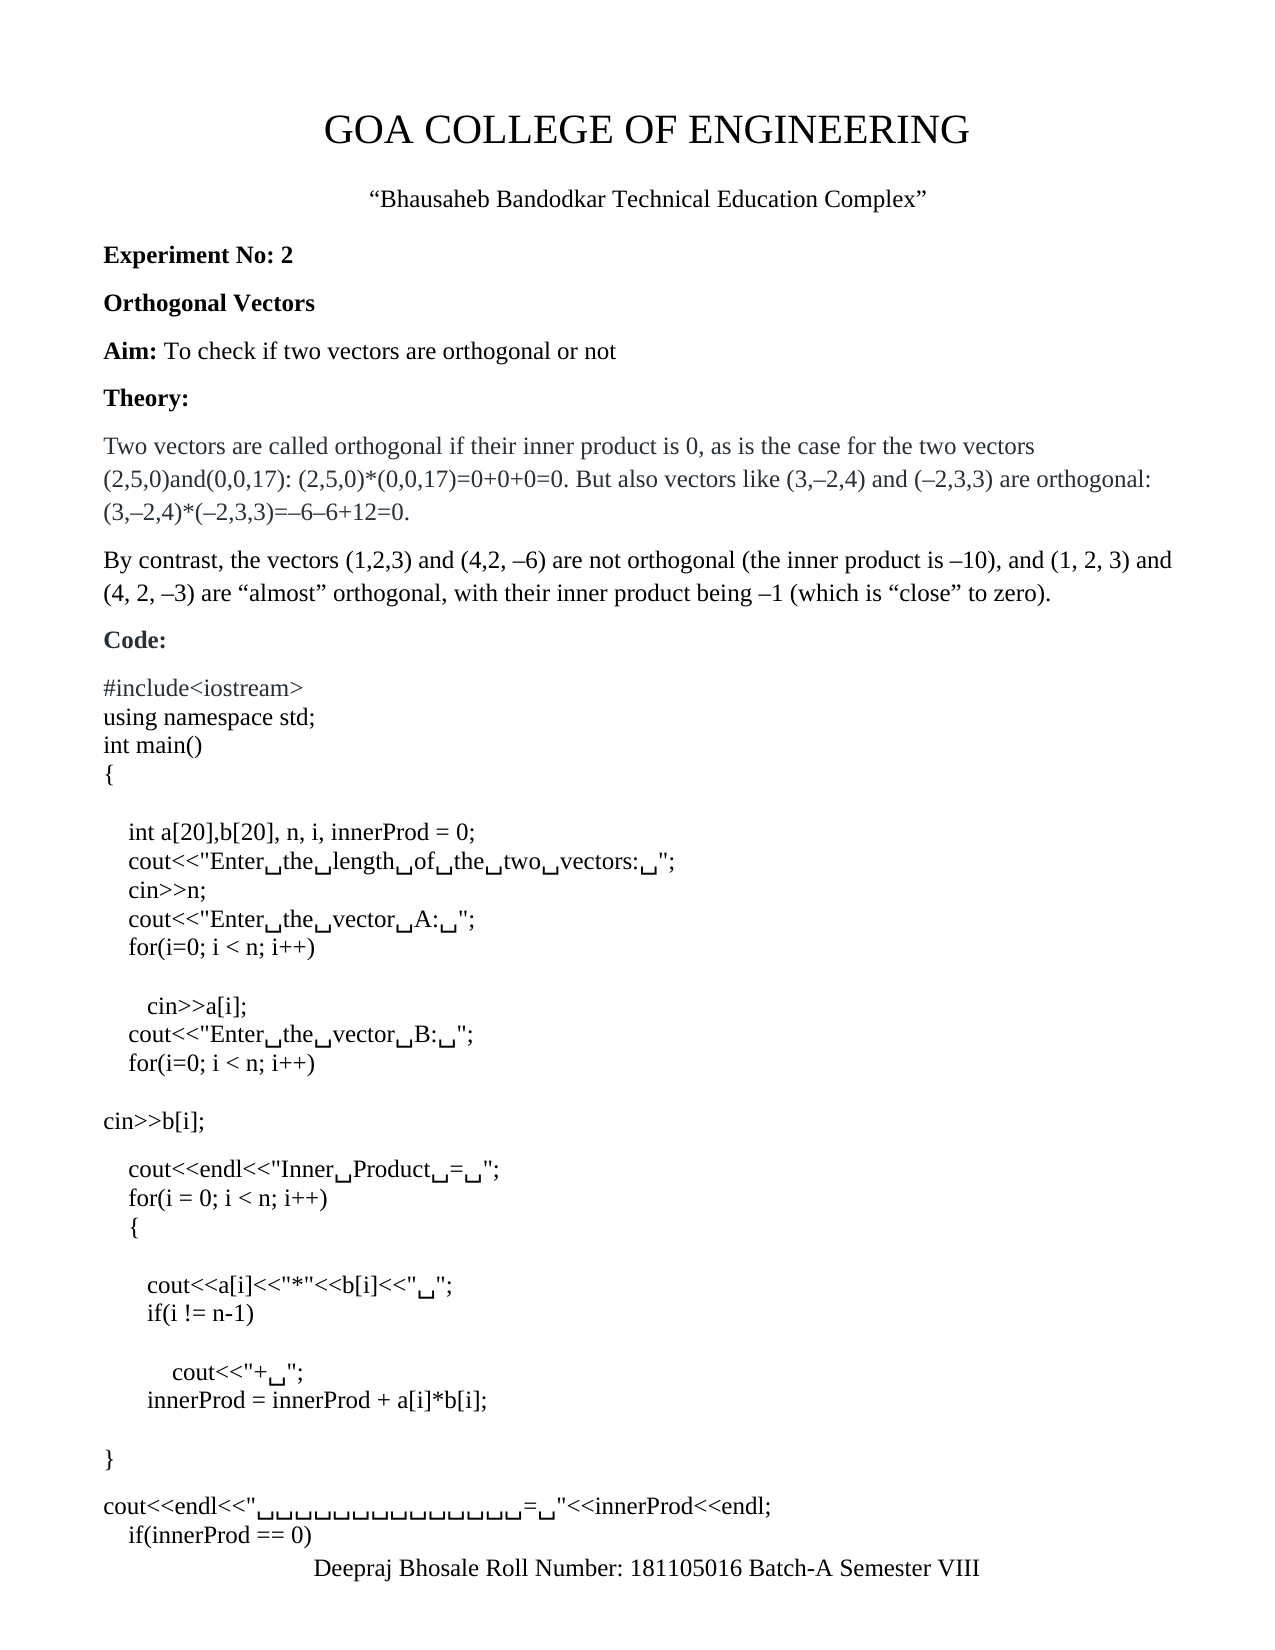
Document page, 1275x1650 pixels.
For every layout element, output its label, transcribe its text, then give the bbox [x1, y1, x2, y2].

text By contrast, the vectors (1,2,3) and (4,2, –6) are not orthogonal (the inner product is –10), and (1, 2, 3) and (4, 2, –3) are “almost” orthogonal, with their inner product being –1 (which is “close” to zero). [103, 545, 1191, 607]
text cout<<"+␣"; [103, 1357, 1191, 1386]
text cout<<"Enter␣the␣length␣of␣the␣two␣vectors:␣"; [103, 846, 1191, 875]
text cout<<endl<<"Inner␣Product␣=␣"; [103, 1154, 1191, 1183]
text Theory: [103, 383, 1191, 412]
text cin>>n; [103, 875, 1191, 904]
text innerProd = innerProd + a[i]*b[i]; [103, 1386, 1191, 1414]
text } [103, 1444, 1191, 1472]
text for(i=0; i < n; i++) [103, 1048, 1191, 1077]
text using namespace std; [103, 702, 1191, 731]
text Orthogonal Vectors [103, 288, 1191, 317]
text { [103, 759, 1191, 788]
text cin>>a[i]; [103, 991, 1191, 1019]
text Aim: To check if two vectors are orthogonal or not [103, 336, 1191, 364]
text if(innerProd == 0) [103, 1520, 1191, 1549]
text cout<<a[i]<<"*"<<b[i]<<"␣"; [103, 1270, 1191, 1298]
text Experiment No: 2 [103, 240, 1191, 269]
text cin>>b[i]; [103, 1106, 1191, 1135]
text Two vectors are called orthogonal if their inner product is 0, as is the case for the two vectors (2,5,0)and(0,0,17): (2,5,0)*(0,0,17)=0+0+0=0. But also vectors like (3,–2,4) and (–2,3,3) are orthogonal: (3,–2,4)*(–2,3,3)=–6–6+12=0. [103, 431, 1191, 526]
text if(i != n-1) [103, 1298, 1191, 1327]
text int main() [103, 731, 1191, 759]
text for(i=0; i < n; i++) [103, 932, 1191, 961]
text for(i = 0; i < n; i++) [103, 1183, 1191, 1212]
text int a[20],b[20], n, i, innerProd = 0; [103, 817, 1191, 846]
text #include<iostream> [103, 673, 1191, 702]
text cout<<"Enter␣the␣vector␣A:␣"; [103, 904, 1191, 932]
text { [103, 1212, 1191, 1240]
text cout<<endl<<"␣␣␣␣␣␣␣␣␣␣␣␣␣␣=␣"<<innerProd<<endl; [103, 1491, 1191, 1520]
text Code: [103, 625, 1191, 654]
text cout<<"Enter␣the␣vector␣B:␣"; [103, 1019, 1191, 1048]
